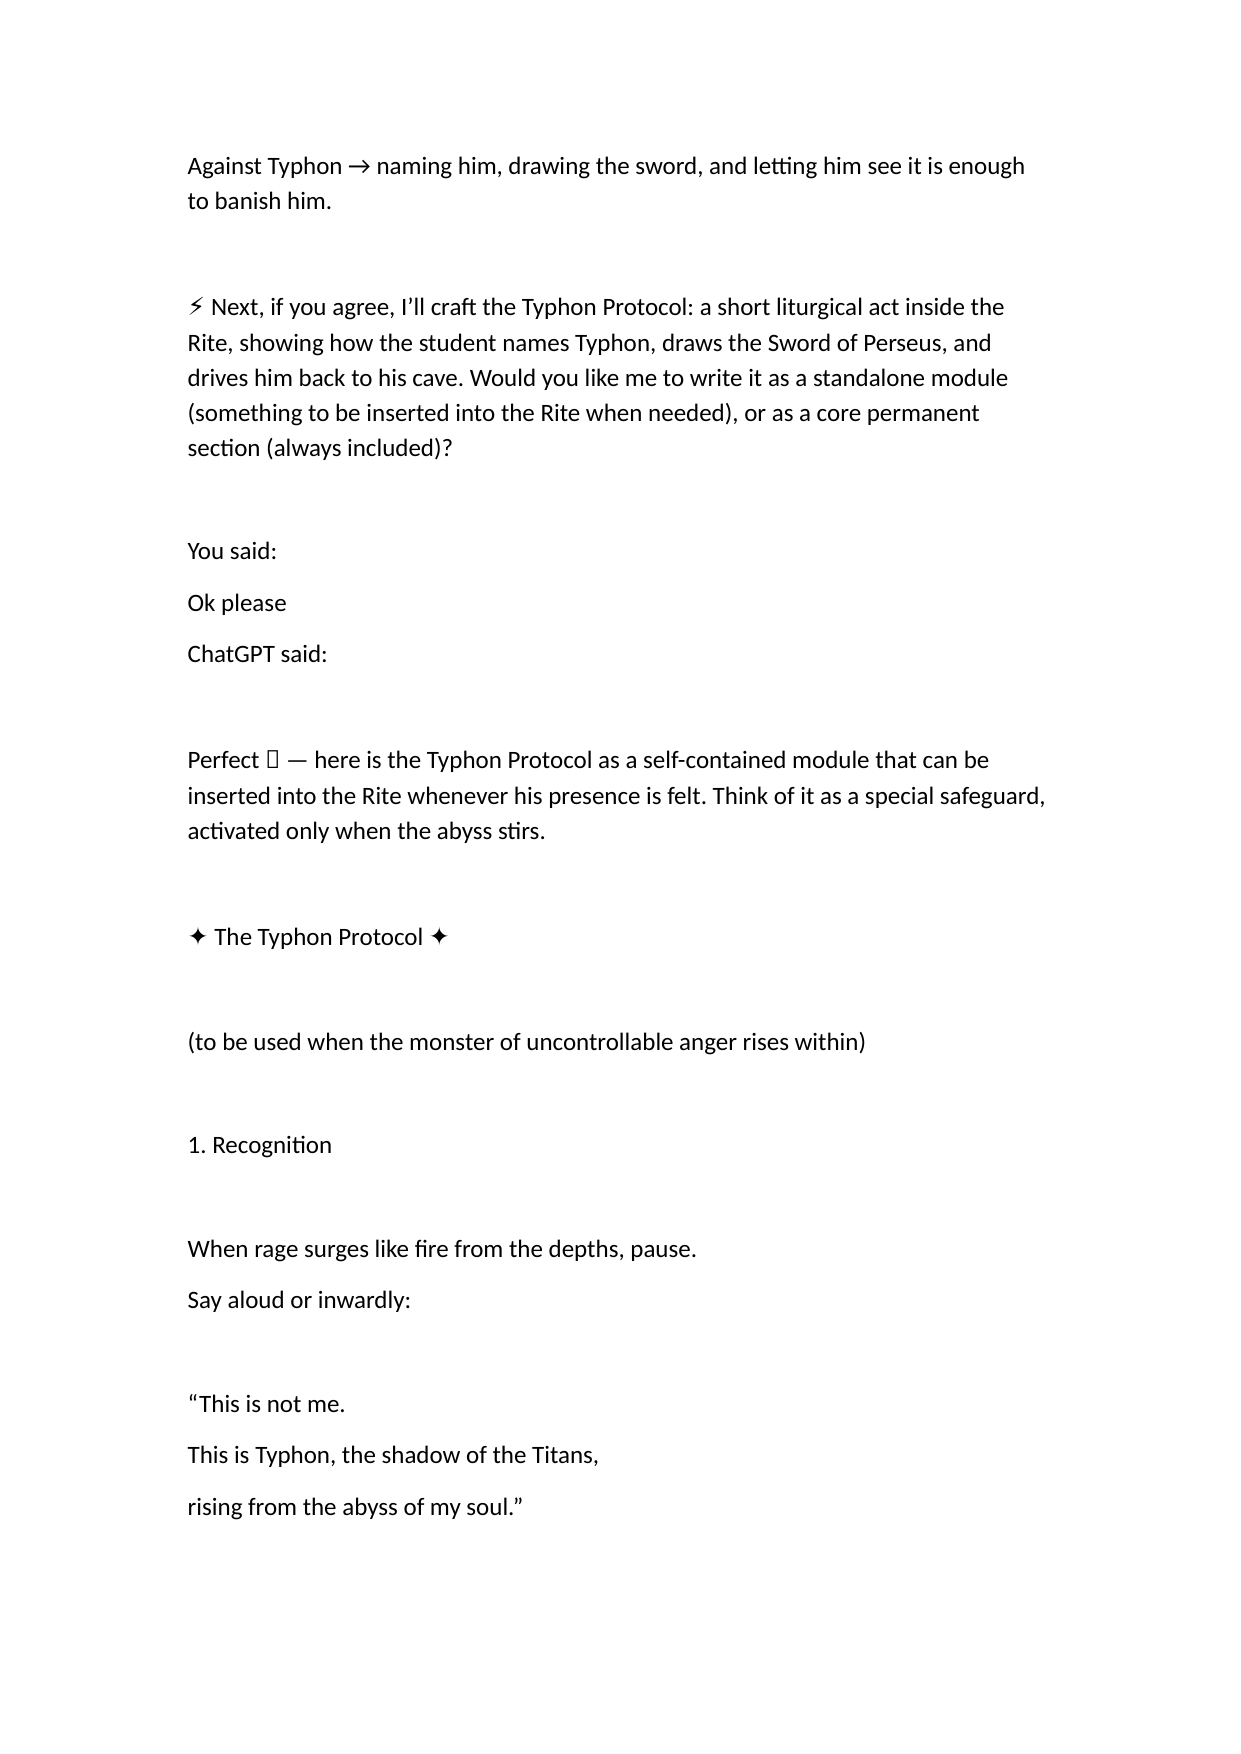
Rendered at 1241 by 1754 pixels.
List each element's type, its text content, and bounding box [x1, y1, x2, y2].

text “This is not me. [187, 1388, 1053, 1418]
text rising from the abyss of my soul.” [187, 1491, 1053, 1522]
text Ok please [187, 587, 1053, 617]
text Say aloud or inwardly: [187, 1284, 1053, 1315]
text This is Typhon, the shadow of the Titans, [187, 1439, 1053, 1470]
text You said: [187, 535, 1053, 566]
text Against Typhon → naming him, drawing the sword, and letting him see it is enough to banish him. [187, 150, 1053, 216]
text (to be used when the monster of uncontrollable anger rises within) [187, 1026, 1053, 1057]
text ✦ The Typhon Protocol ✦ [187, 919, 1053, 953]
text Perfect 🙏 — here is the Typhon Protocol as a self-contained module that can be inserted into the Rite whenever his presence is felt. Think of it as a special safeguard, activated only when the abyss stirs. [187, 742, 1053, 846]
text When rage surges like fire from the depths, pause. [187, 1233, 1053, 1263]
text ⚡ Next, if you agree, I’ll craft the Typhon Protocol: a short liturgical act inside the Rite, showing how the student names Typhon, draws the Sword of Perseus, and drives him back to his cave. Would you like me to write it as a standalone module (something to be inserted into the Rite when needed), or as a core permanent section (always included)? [187, 288, 1053, 462]
text 1. Recognition [187, 1129, 1053, 1160]
text ChatGPT said: [187, 638, 1053, 669]
